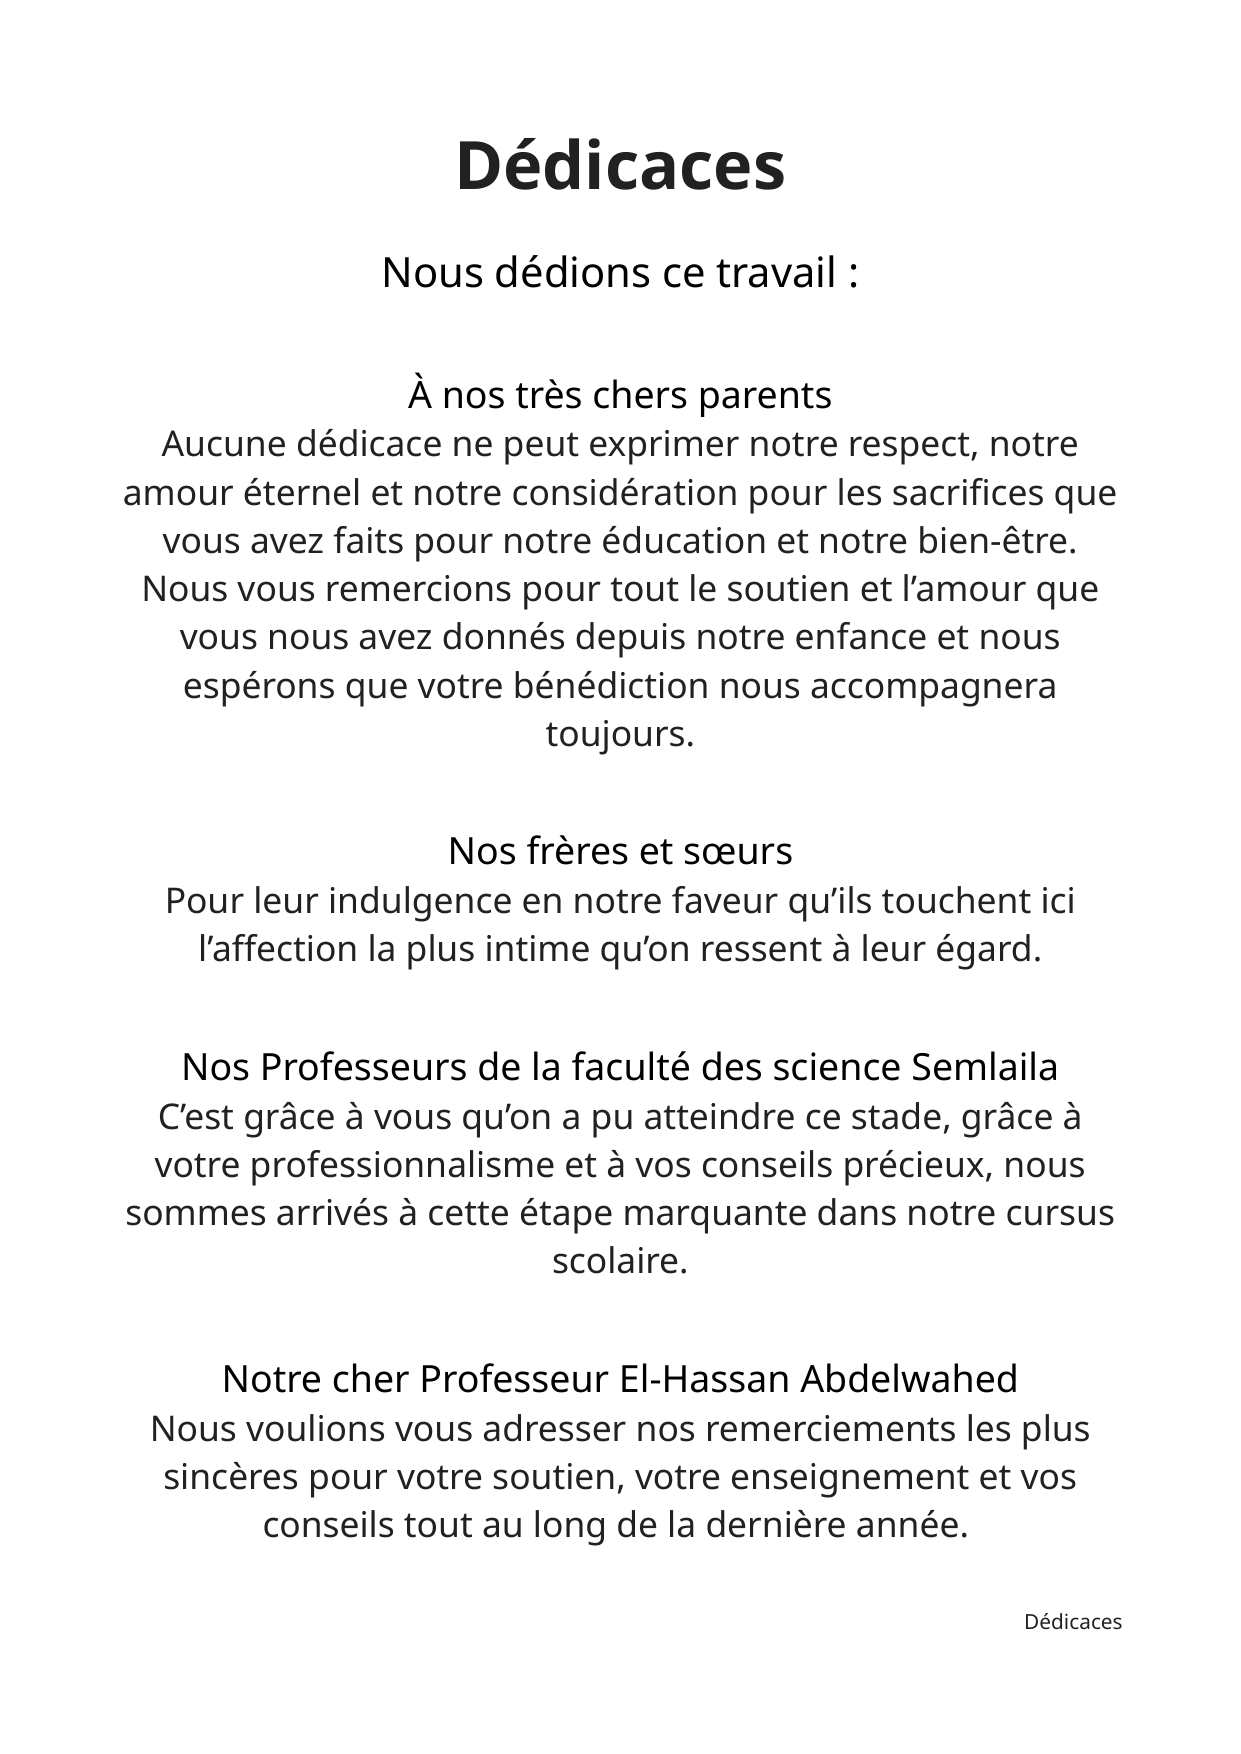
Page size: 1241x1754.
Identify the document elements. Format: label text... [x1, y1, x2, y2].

text Nous voulions vous adresser nos remerciements les plus sincères pour votre soutien, votre enseignement et vos conseils tout au long de la dernière année. [118, 1403, 1122, 1548]
text Notre cher Professeur El-Hassan Abdelwahed [118, 1352, 1122, 1403]
text Nos frères et sœurs [118, 825, 1122, 876]
text À nos très chers parents [118, 368, 1122, 419]
text Nous vous remercions pour tout le soutien et l’amour que vous nous avez donnés depuis notre enfance et nous espérons que votre bénédiction nous accompagnera toujours. [118, 564, 1122, 757]
text Dédicaces [118, 118, 1122, 209]
text Nos Professeurs de la faculté des science Semlaila [118, 1040, 1122, 1091]
text C’est grâce à vous qu’on a pu atteindre ce stade, grâce à votre professionnalisme et à vos conseils précieux, nous sommes arrivés à cette étape marquante dans notre cursus scolaire. [118, 1091, 1122, 1284]
text Nous dédions ce travail : [118, 243, 1122, 300]
text Pour leur indulgence en notre faveur qu’ils touchent ici l’affection la plus intime qu’on ressent à leur égard. [118, 876, 1122, 972]
text Aucune dédicace ne peut exprimer notre respect, notre amour éternel et notre considération pour les sacrifices que vous avez faits pour notre éducation et notre bien-être. [118, 419, 1122, 564]
